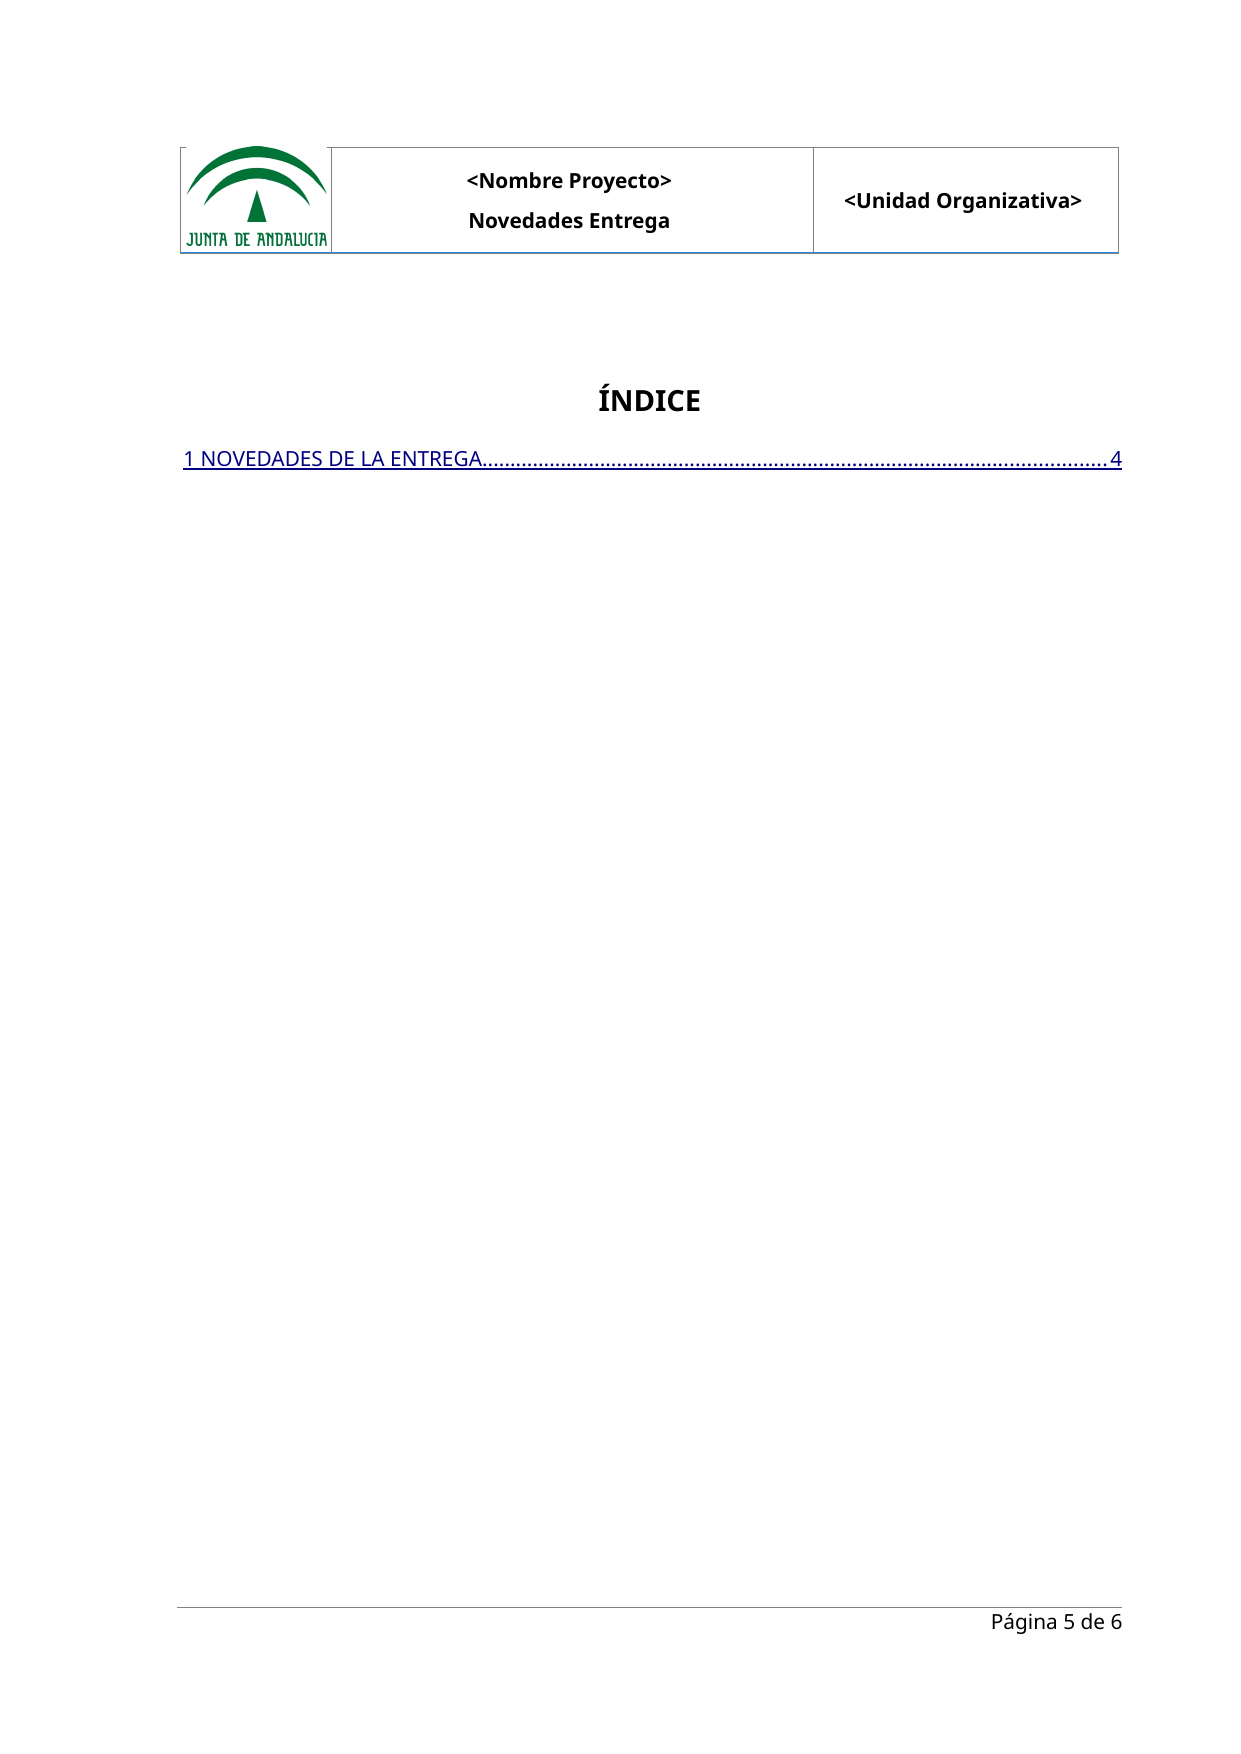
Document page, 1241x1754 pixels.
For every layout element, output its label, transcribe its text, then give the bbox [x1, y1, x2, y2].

text 1 NOVEDADES DE LA ENTREGA 4 [183, 444, 1122, 468]
picture [186, 146, 327, 246]
subtitle ÍNDICE [177, 380, 1122, 420]
